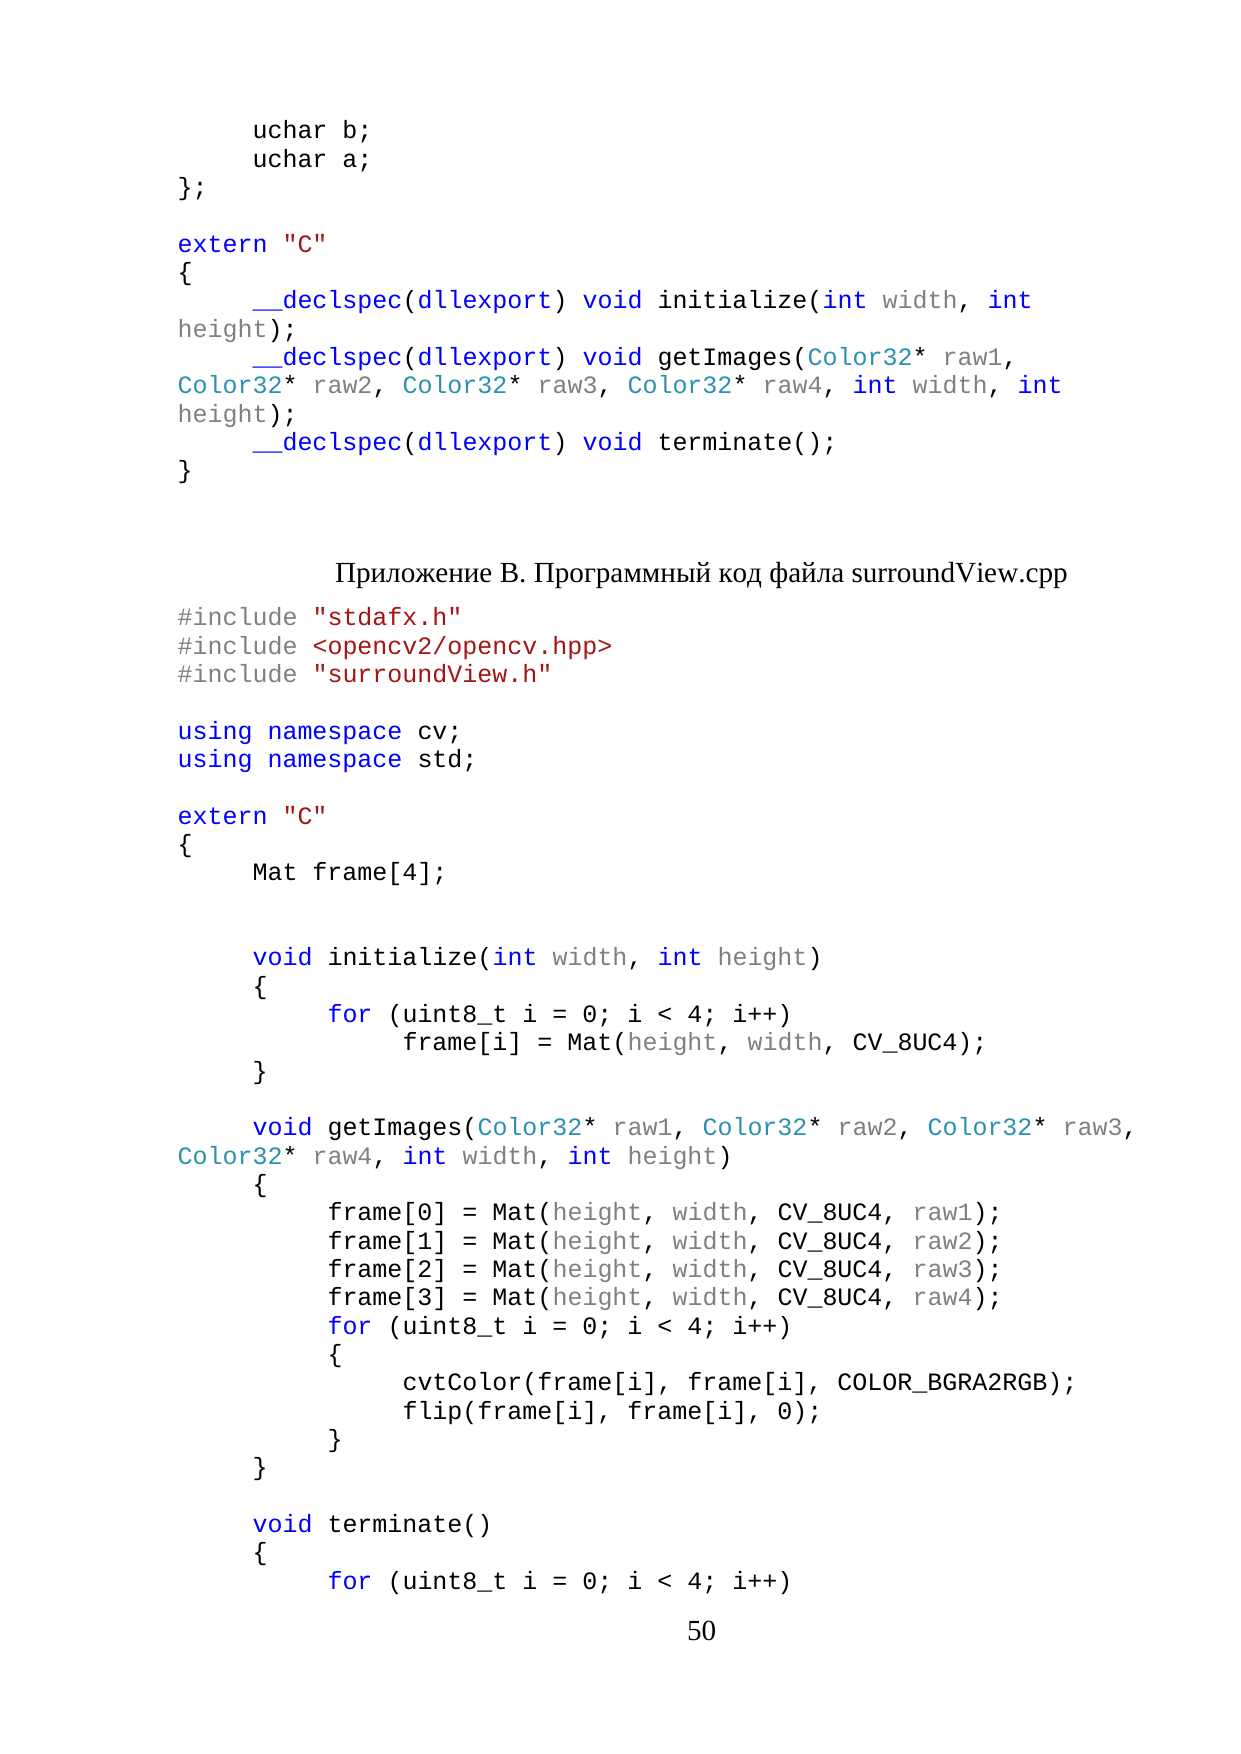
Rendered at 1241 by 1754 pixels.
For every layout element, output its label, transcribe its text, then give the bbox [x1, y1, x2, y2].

text uchar a; [177, 146, 1152, 175]
text #include "surroundView.h" [177, 662, 1152, 690]
text } [177, 1455, 1152, 1483]
text #include <opencv2/opencv.hpp> [177, 633, 1152, 662]
text } [177, 458, 1152, 486]
text using namespace std; [177, 747, 1152, 775]
text void terminate() [177, 1512, 1152, 1540]
text extern "C" [177, 803, 1152, 832]
subtitle Приложение В. Программный код файла surroundView.cpp [177, 555, 1152, 588]
text { [177, 1172, 1152, 1200]
text frame[1] = Mat(height, width, CV_8UC4, raw2); [177, 1228, 1152, 1257]
text } [177, 1058, 1152, 1087]
text { [177, 1540, 1152, 1568]
text for (uint8_t i = 0; i < 4; i++) [177, 1313, 1152, 1342]
text { [177, 973, 1152, 1002]
text void getImages(Color32* raw1, Color32* raw2, Color32* raw3, Color32* raw4, int width, int height) [177, 1115, 1152, 1172]
text { [177, 1342, 1152, 1370]
text for (uint8_t i = 0; i < 4; i++) [177, 1002, 1152, 1030]
text }; [177, 175, 1152, 203]
text frame[0] = Mat(height, width, CV_8UC4, raw1); [177, 1200, 1152, 1228]
text void initialize(int width, int height) [177, 945, 1152, 973]
text frame[2] = Mat(height, width, CV_8UC4, raw3); [177, 1257, 1152, 1285]
text } [177, 1427, 1152, 1455]
text __declspec(dllexport) void initialize(int width, int height); [177, 288, 1152, 345]
text { [177, 832, 1152, 860]
text Mat frame[4]; [177, 860, 1152, 888]
text __declspec(dllexport) void getImages(Color32* raw1, Color32* raw2, Color32* raw3, Color32* raw4, int width, int height); [177, 345, 1152, 430]
text { [177, 260, 1152, 288]
text for (uint8_t i = 0; i < 4; i++) [177, 1568, 1152, 1597]
text using namespace cv; [177, 718, 1152, 747]
text uchar b; [177, 118, 1152, 146]
text frame[i] = Mat(height, width, CV_8UC4); [177, 1030, 1152, 1058]
text extern "C" [177, 231, 1152, 260]
text frame[3] = Mat(height, width, CV_8UC4, raw4); [177, 1285, 1152, 1313]
text cvtColor(frame[i], frame[i], COLOR_BGRA2RGB); [177, 1370, 1152, 1398]
text #include "stdafx.h" [177, 605, 1152, 633]
text flip(frame[i], frame[i], 0); [177, 1398, 1152, 1427]
text __declspec(dllexport) void terminate(); [177, 430, 1152, 458]
